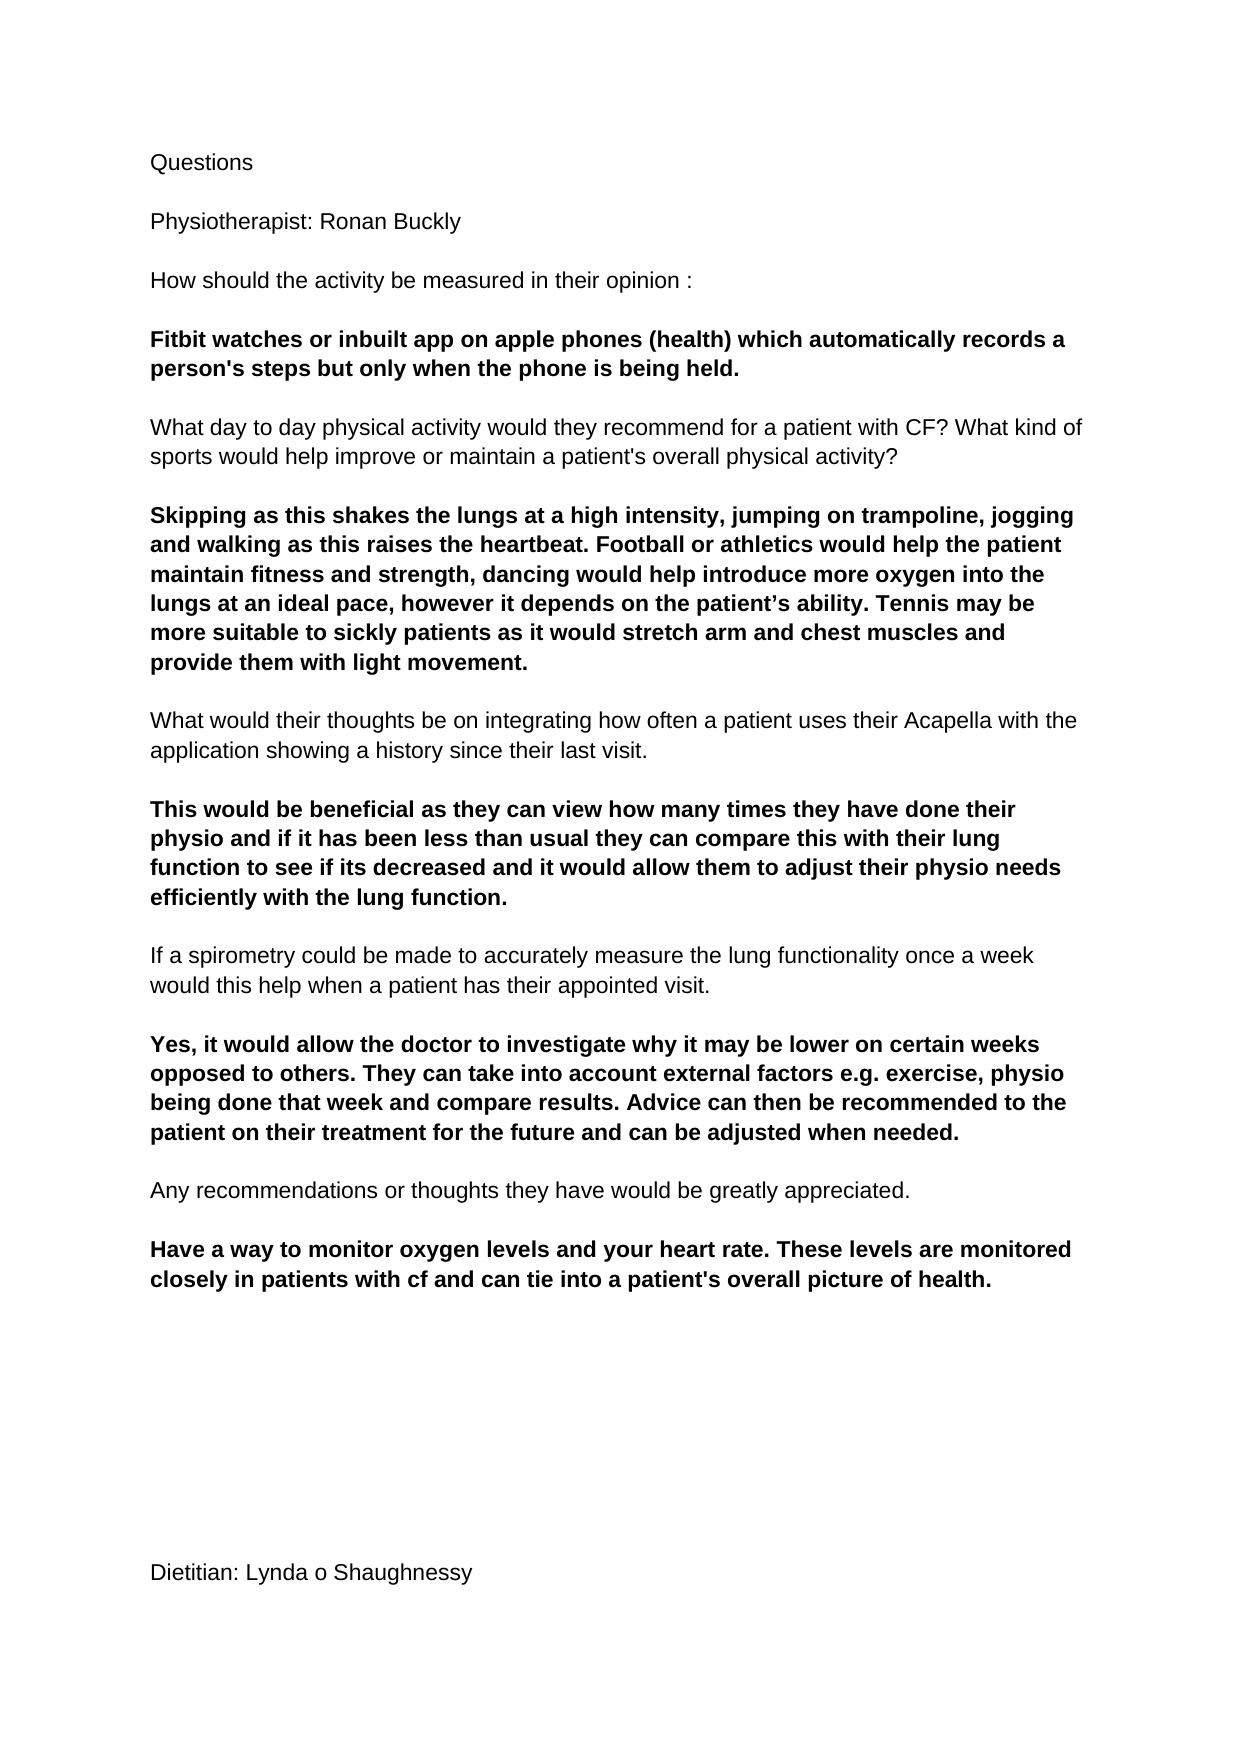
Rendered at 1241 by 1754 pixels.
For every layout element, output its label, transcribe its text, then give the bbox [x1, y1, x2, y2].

text If a spirometry could be made to accurately measure the lung functionality once a week would this help when a patient has their appointed visit. [150, 943, 1090, 998]
text How should the activity be measured in their opinion : [150, 267, 1090, 293]
text What day to day physical activity would they recommend for a patient with CF? What kind of sports would help improve or maintain a patient's overall physical activity? [150, 414, 1090, 469]
text This would be beneficial as they can view how many times they have done their physio and if it has been less than usual they can compare this with their lung function to see if its decreased and it would allow them to adjust their physio needs efficiently with the lung function. [150, 796, 1090, 910]
text Any recommendations or thoughts they have would be greatly appreciated. [150, 1178, 1090, 1204]
text Dietitian: Lynda o Shaughnessy [150, 1560, 1090, 1586]
text Yes, it would allow the doctor to investigate why it may be lower on certain weeks opposed to others. They can take into account external factors e.g. exercise, physio being done that week and compare results. Advice can then be recommended to the patient on their treatment for the future and can be adjusted when needed. [150, 1031, 1090, 1145]
text What would their thoughts be on integrating how often a patient uses their Acapella with the application showing a history since their last visit. [150, 708, 1090, 763]
text Physiotherapist: Ronan Buckly [150, 209, 1090, 234]
text Questions [150, 150, 1090, 176]
text Have a way to monitor oxygen levels and your heart rate. These levels are monitored closely in patients with cf and can tie into a patient's overall picture of health. [150, 1237, 1090, 1292]
text Fitbit watches or inbuilt app on apple phones (health) which automatically records a person's steps but only when the phone is being held. [150, 326, 1090, 381]
text Skipping as this shakes the lungs at a high intensity, jumping on trampoline, jogging and walking as this raises the heartbeat. Football or athletics would help the patient maintain fitness and strength, dancing would help introduce more oxygen into the lungs at an ideal pace, however it depends on the patient’s ability. Tennis may be more suitable to sickly patients as it would stretch arm and chest muscles and provide them with light movement. [150, 502, 1090, 675]
